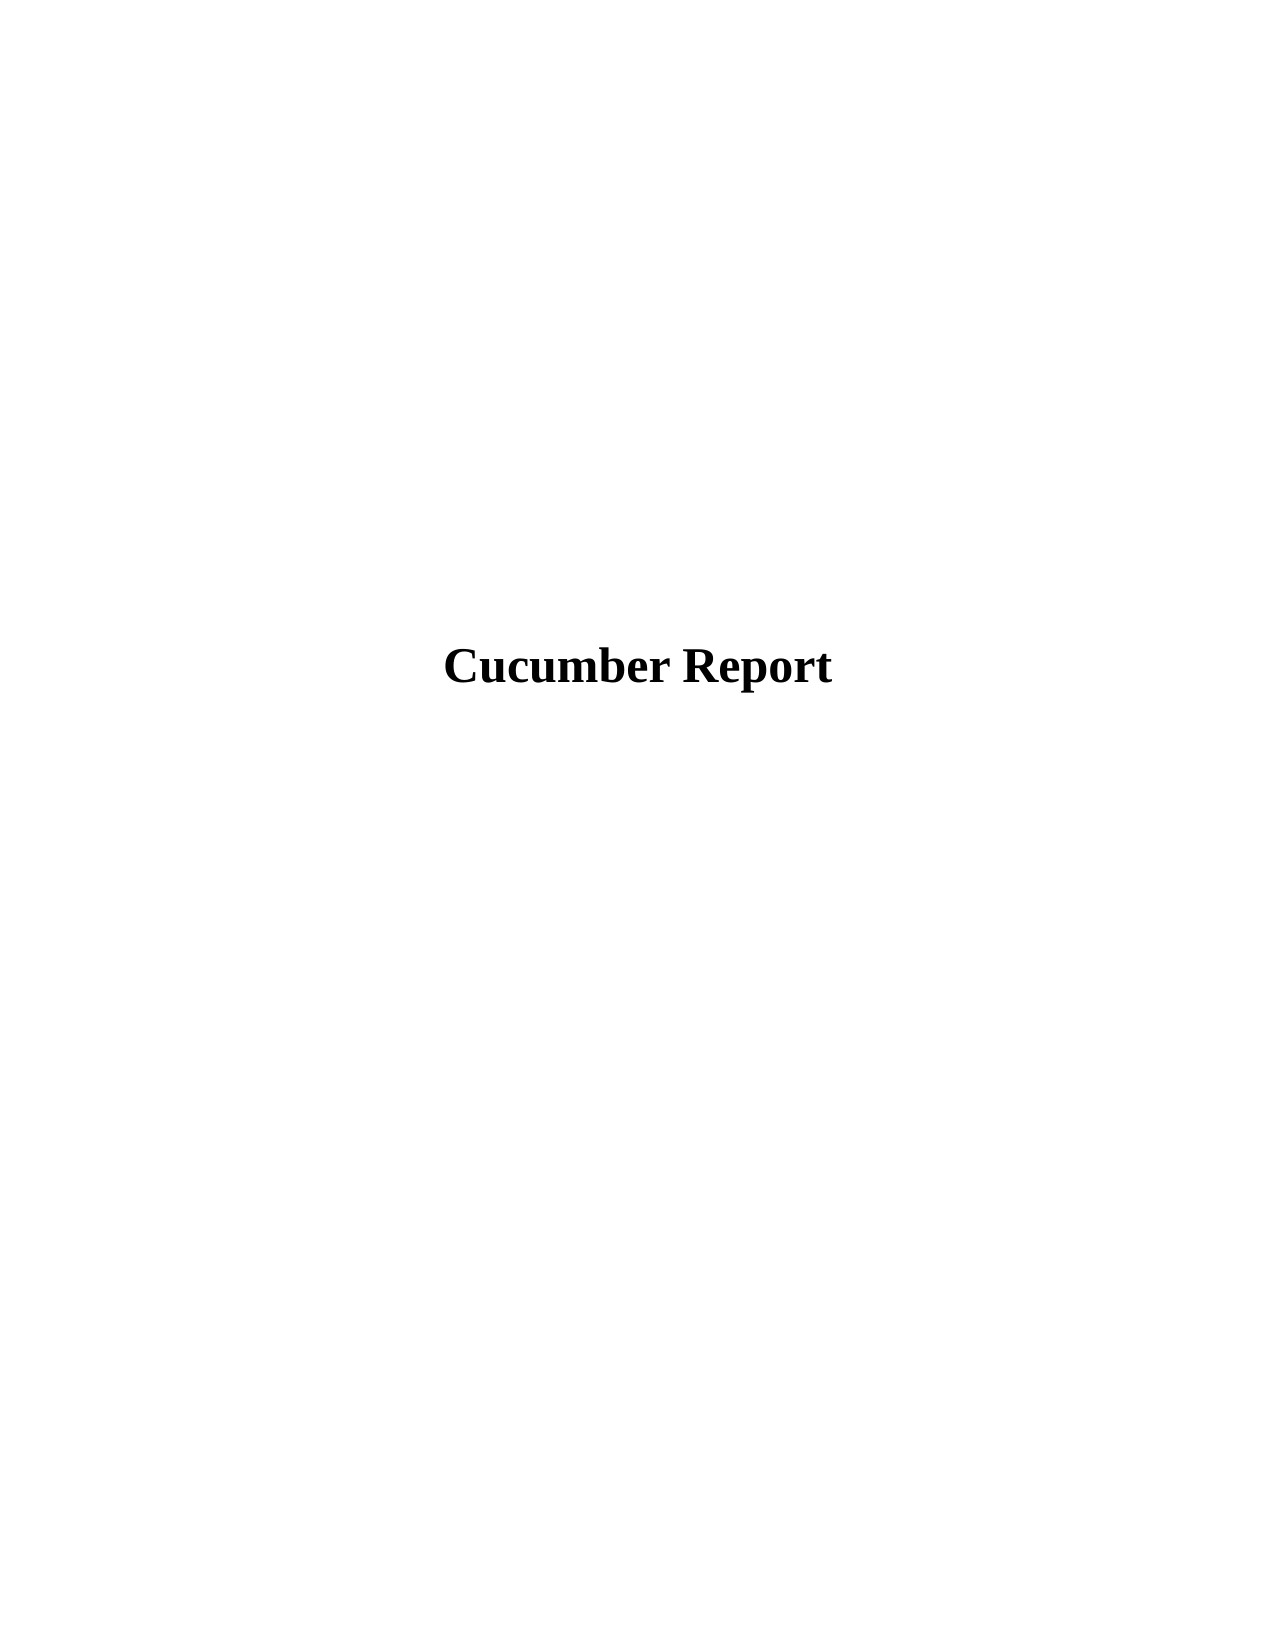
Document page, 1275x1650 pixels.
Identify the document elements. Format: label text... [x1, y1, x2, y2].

text Cucumber Report [118, 636, 1157, 693]
